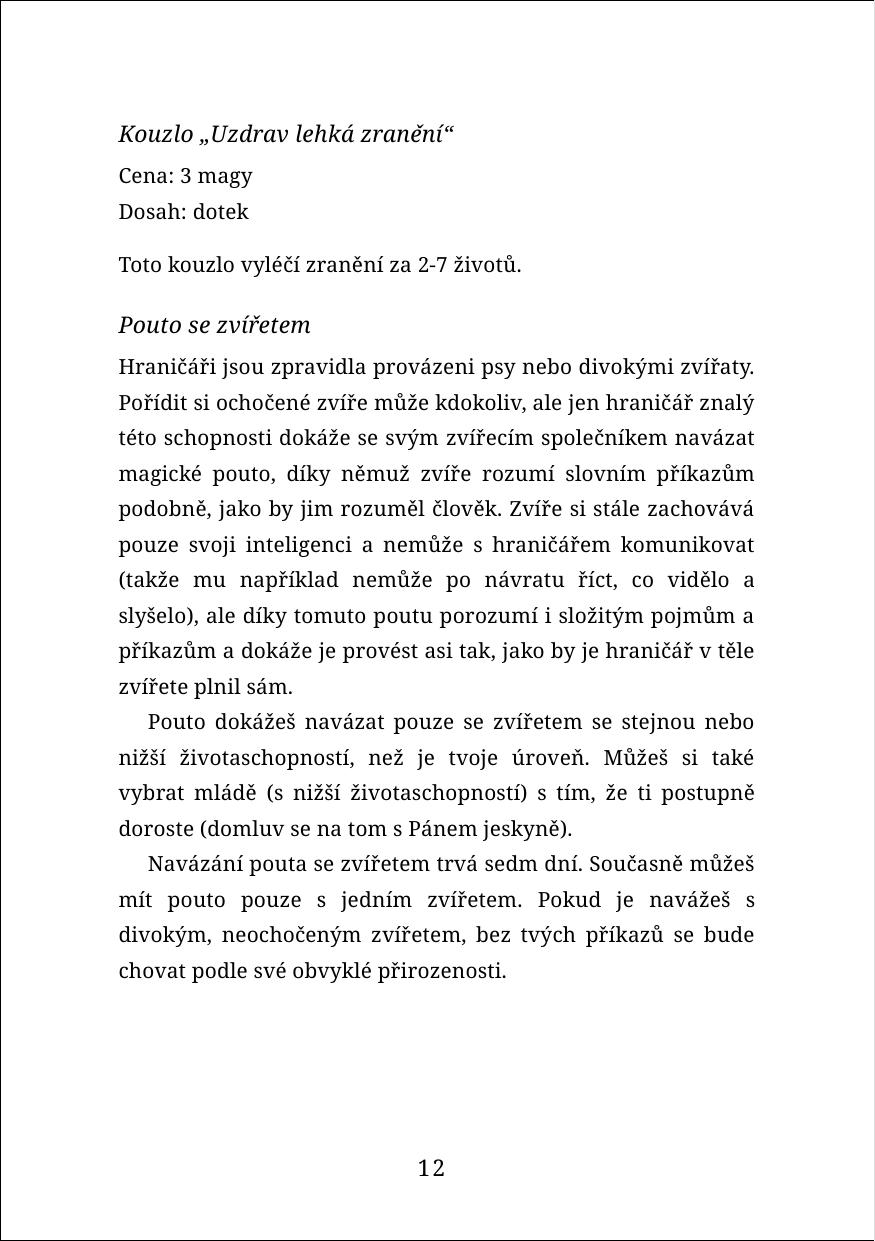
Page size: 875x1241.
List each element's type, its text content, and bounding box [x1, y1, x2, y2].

subtitle Pouto se zvířetem [118, 309, 756, 340]
subtitle Kouzlo „Uzdrav lehká zranění“ [118, 118, 756, 149]
text Hraničáři jsou zpravidla provázeni psy nebo divokými zvířaty. Pořídit si ochočené zvíře může kdokoliv, ale jen hraničář znalý této schopnosti dokáže se svým zvířecím společníkem navázat magické pouto, díky němuž zvíře rozumí slovním příkazům podobně, jako by jim rozuměl člověk. Zvíře si stále zachovává pouze svoji inteligenci a nemůže s hraničářem komunikovat (takže mu například nemůže po návratu říct, co vidělo a slyšelo), ale díky tomuto poutu porozumí i složitým pojmům a příkazům a dokáže je provést asi tak, jako by je hraničář v těle zvířete plnil sám. Pouto dokážeš navázat pouze se zvířetem se stejnou nebo nižší životaschopností, než je tvoje úroveň. Můžeš si také vybrat mládě (s nižší životaschopností) s tím, že ti postupně doroste (domluv se na tom s Pánem jeskyně). Navázání pouta se zvířetem trvá sedm dní. Současně můžeš mít pouto pouze s jedním zvířetem. Pokud je navážeš s divokým, neochočeným zvířetem, bez tvých příkazů se bude chovat podle své obvyklé přirozenosti. [118, 352, 756, 984]
text Toto kouzlo vyléčí zranění za 2-7 životů. [118, 250, 756, 278]
text Cena: 3 magy Dosah: dotek [118, 161, 756, 225]
